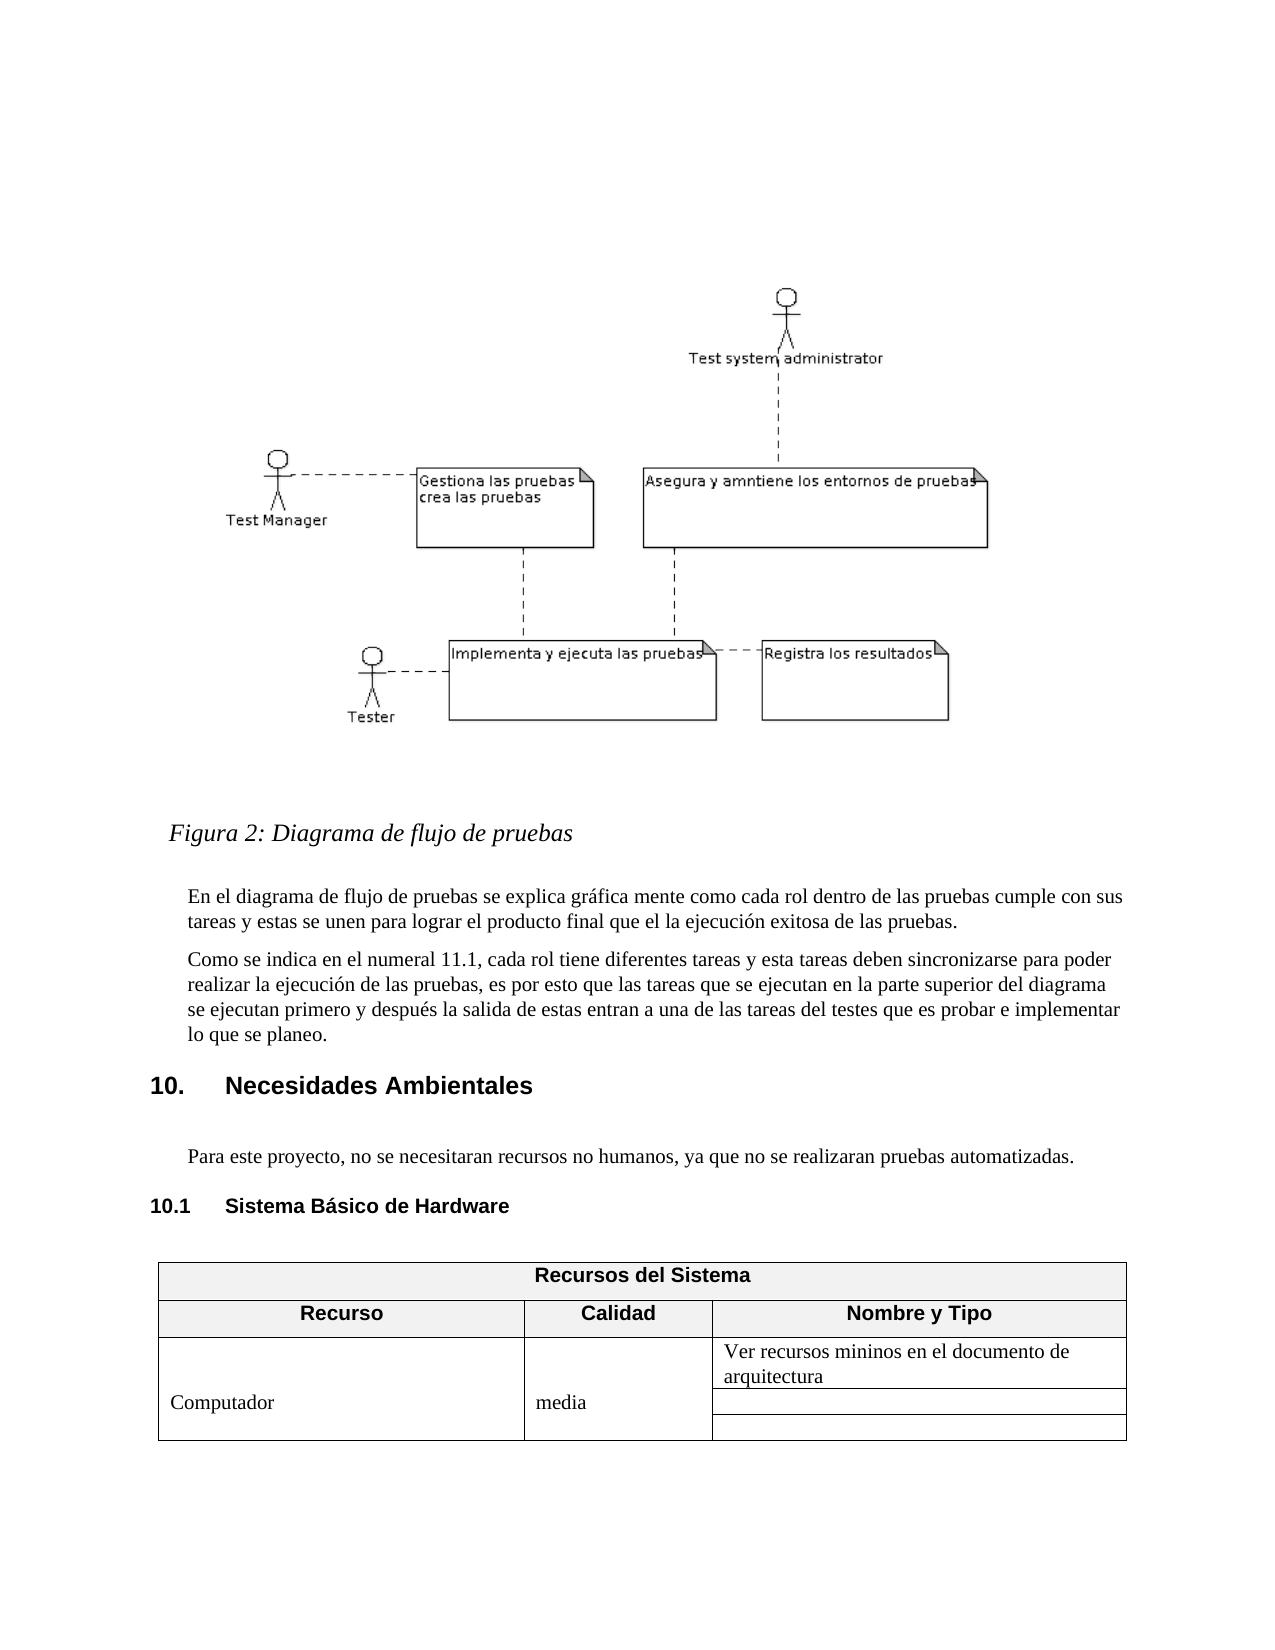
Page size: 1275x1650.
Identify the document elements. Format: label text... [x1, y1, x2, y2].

table_cell Nombre y Tipo [713, 1301, 1126, 1337]
table_cell Recurso [159, 1301, 524, 1337]
table_cell [713, 1389, 1126, 1414]
table_cell Computador [159, 1388, 524, 1414]
subtitle Sistema Básico de Hardware [150, 1193, 1125, 1218]
text Para este proyecto, no se necesitaran recursos no humanos, ya que no se realizaran pruebas automatizadas. [187, 1143, 1125, 1168]
table_cell media [525, 1388, 712, 1414]
table_cell Calidad [525, 1301, 712, 1337]
text Como se indica en el numeral 11.1, cada rol tiene diferentes tareas y esta tareas deben sincronizarse para poder realizar la ejecución de las pruebas, es por esto que las tareas que se ejecutan en la parte superior del diagrama se ejecutan primero y después la salida de estas entran a una de las tareas del testes que es probar e implementar lo que se planeo. [187, 946, 1125, 1046]
table_cell [713, 1415, 1126, 1440]
table_cell [159, 1338, 524, 1388]
picture [168, 187, 1107, 818]
text Figura 2: Diagrama de flujo de pruebas [169, 818, 1106, 847]
table_cell [525, 1338, 712, 1388]
subtitle Necesidades Ambientales [150, 1071, 1125, 1099]
table_cell [159, 1414, 524, 1440]
table_header Recursos del Sistema [159, 1263, 1126, 1299]
table_cell [525, 1414, 712, 1440]
text En el diagrama de flujo de pruebas se explica gráfica mente como cada rol dentro de las pruebas cumple con sus tareas y estas se unen para lograr el producto final que el la ejecución exitosa de las pruebas. [187, 883, 1125, 933]
table_cell Ver recursos mininos en el documento de arquitectura [713, 1338, 1126, 1388]
